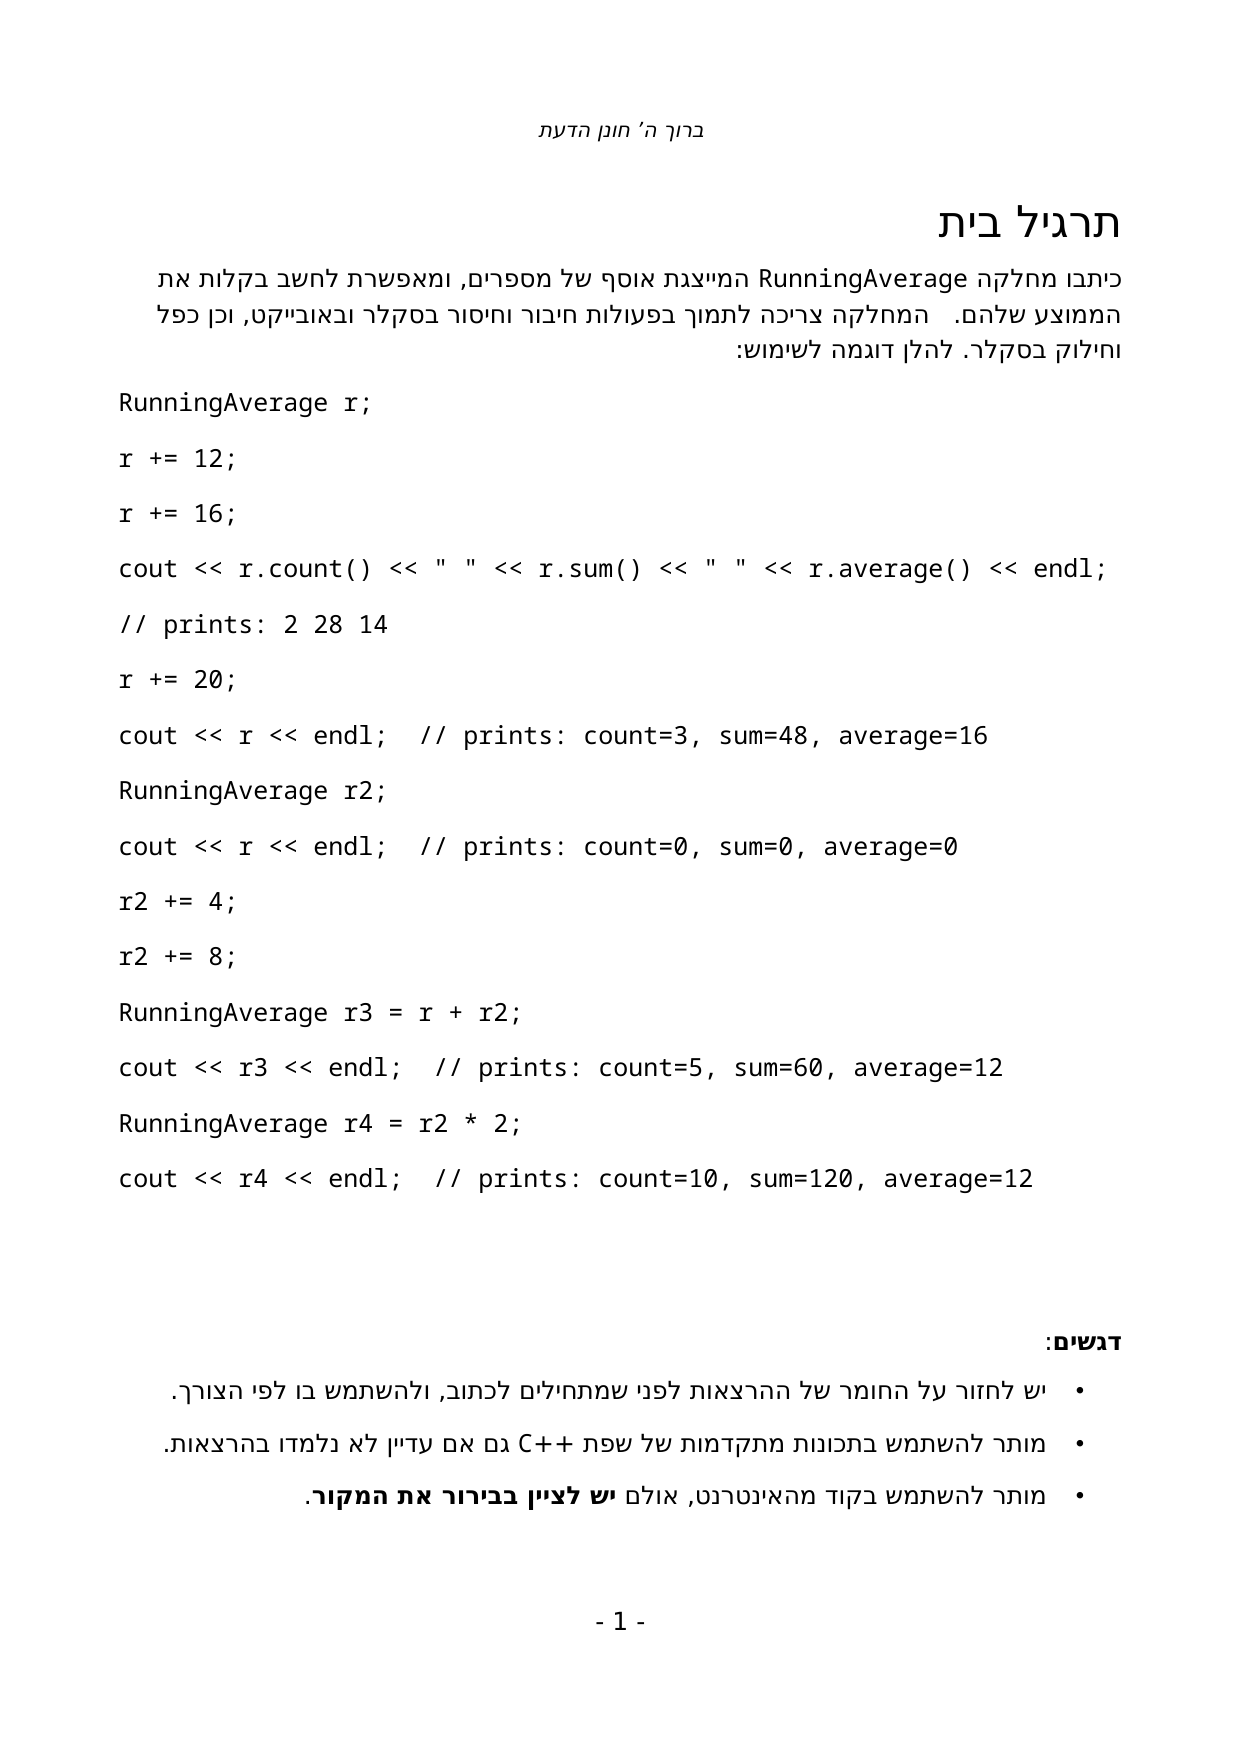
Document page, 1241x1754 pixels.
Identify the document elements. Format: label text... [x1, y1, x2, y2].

list מותר להשתמש בתכונות מתקדמות של שפת ++C גם אם עדיין לא נלמדו בהרצאות. [118, 1426, 1084, 1460]
text // prints: 2 28 14 [118, 606, 1122, 641]
text דגשים: [118, 1327, 1122, 1356]
text r += 12; [118, 440, 1122, 474]
text r2 += 4; [118, 883, 1122, 918]
text cout << r << endl; // prints: count=0, sum=0, average=0 [118, 828, 1122, 862]
list מותר להשתמש בקוד מהאינטרנט, אולם יש לציין בבירור את המקור. [118, 1481, 1084, 1511]
subtitle תרגיל בית [118, 197, 1122, 248]
text cout << r.count() << " " << r.sum() << " " << r.average() << endl; [118, 551, 1122, 585]
list יש לחזור על החומר של ההרצאות לפני שמתחילים לכתוב, ולהשתמש בו לפי הצורך. [118, 1376, 1084, 1406]
text cout << r << endl; // prints: count=3, sum=48, average=16 [118, 717, 1122, 751]
text cout << r4 << endl; // prints: count=10, sum=120, average=12 [118, 1161, 1122, 1195]
text r += 20; [118, 662, 1122, 696]
text r += 16; [118, 496, 1122, 530]
text RunningAverage r; [118, 385, 1122, 419]
text כיתבו מחלקה RunningAverage המייצגת אוסף של מספרים, ומאפשרת לחשב בקלות את הממוצע שלהם. המחלקה צריכה לתמוך בפעולות חיבור וחיסור בסקלר ובאובייקט, וכן כפל וחילוק בסקלר. להלן דוגמה לשימוש: [118, 260, 1122, 364]
text RunningAverage r4 = r2 * 2; [118, 1105, 1122, 1139]
text r2 += 8; [118, 939, 1122, 973]
text RunningAverage r3 = r + r2; [118, 994, 1122, 1028]
text RunningAverage r2; [118, 773, 1122, 807]
text cout << r3 << endl; // prints: count=5, sum=60, average=12 [118, 1050, 1122, 1084]
